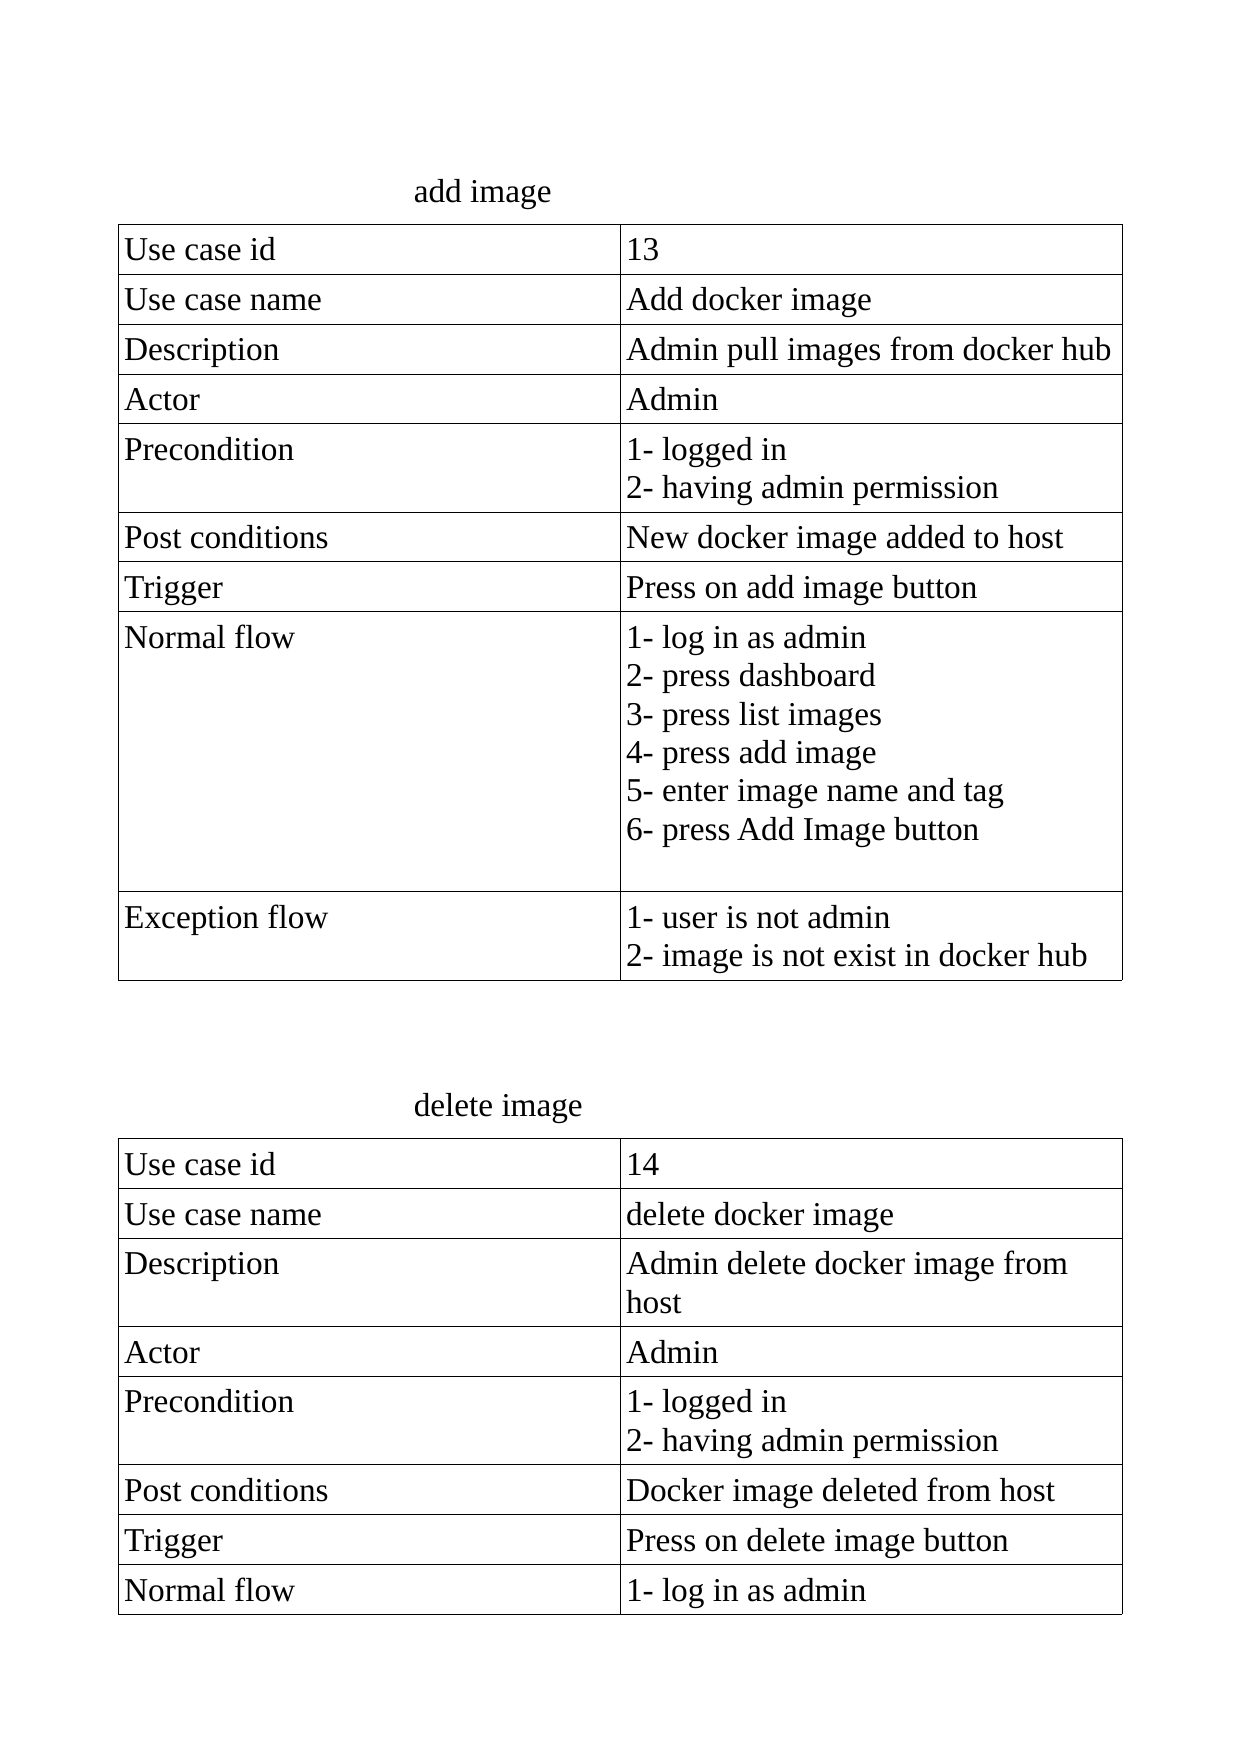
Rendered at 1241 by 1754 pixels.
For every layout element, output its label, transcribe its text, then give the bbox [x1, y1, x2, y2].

table_cell 1- user is not admin 2- image is not exist in docker hub [621, 892, 1122, 979]
table_cell Normal flow [119, 612, 620, 891]
table_header 13 [621, 225, 1122, 274]
table_cell Add docker image [621, 275, 1122, 323]
table_cell Precondition [119, 1377, 620, 1464]
table_cell Precondition [119, 424, 620, 512]
table_cell New docker image added to host [621, 513, 1122, 561]
table_cell Description [119, 325, 620, 373]
table_cell Press on add image button [621, 562, 1122, 611]
table_header 14 [621, 1139, 1122, 1188]
table_cell Actor [119, 375, 620, 423]
table_cell Post conditions [119, 1465, 620, 1514]
table_cell Exception flow [119, 892, 620, 979]
table_cell Use case name [119, 275, 620, 323]
table_cell delete docker image [621, 1189, 1122, 1238]
text delete image [118, 1085, 1122, 1123]
table_cell Trigger [119, 562, 620, 611]
table_cell Use case name [119, 1189, 620, 1238]
table_header Use case id [119, 225, 620, 274]
table_cell 1- log in as admin 2- press dashboard 3- press list images 4- press add image 5- enter image name and tag 6- press Add Image button [621, 612, 1122, 891]
text add image [118, 171, 1122, 209]
table_cell Trigger [119, 1515, 620, 1564]
table_cell 1- logged in 2- having admin permission [621, 424, 1122, 512]
table_cell Admin [621, 375, 1122, 423]
table_cell 1- logged in 2- having admin permission [621, 1377, 1122, 1464]
table_cell Actor [119, 1327, 620, 1376]
table_cell Normal flow [119, 1565, 620, 1614]
table_cell 1- log in as admin [621, 1565, 1122, 1614]
table_cell Admin pull images from docker hub [621, 325, 1122, 373]
table_header Use case id [119, 1139, 620, 1188]
table_cell Admin delete docker image from host [621, 1239, 1122, 1326]
table_cell Description [119, 1239, 620, 1326]
table_cell Docker image deleted from host [621, 1465, 1122, 1514]
table_cell Admin [621, 1327, 1122, 1376]
table_cell Press on delete image button [621, 1515, 1122, 1564]
table_cell Post conditions [119, 513, 620, 561]
